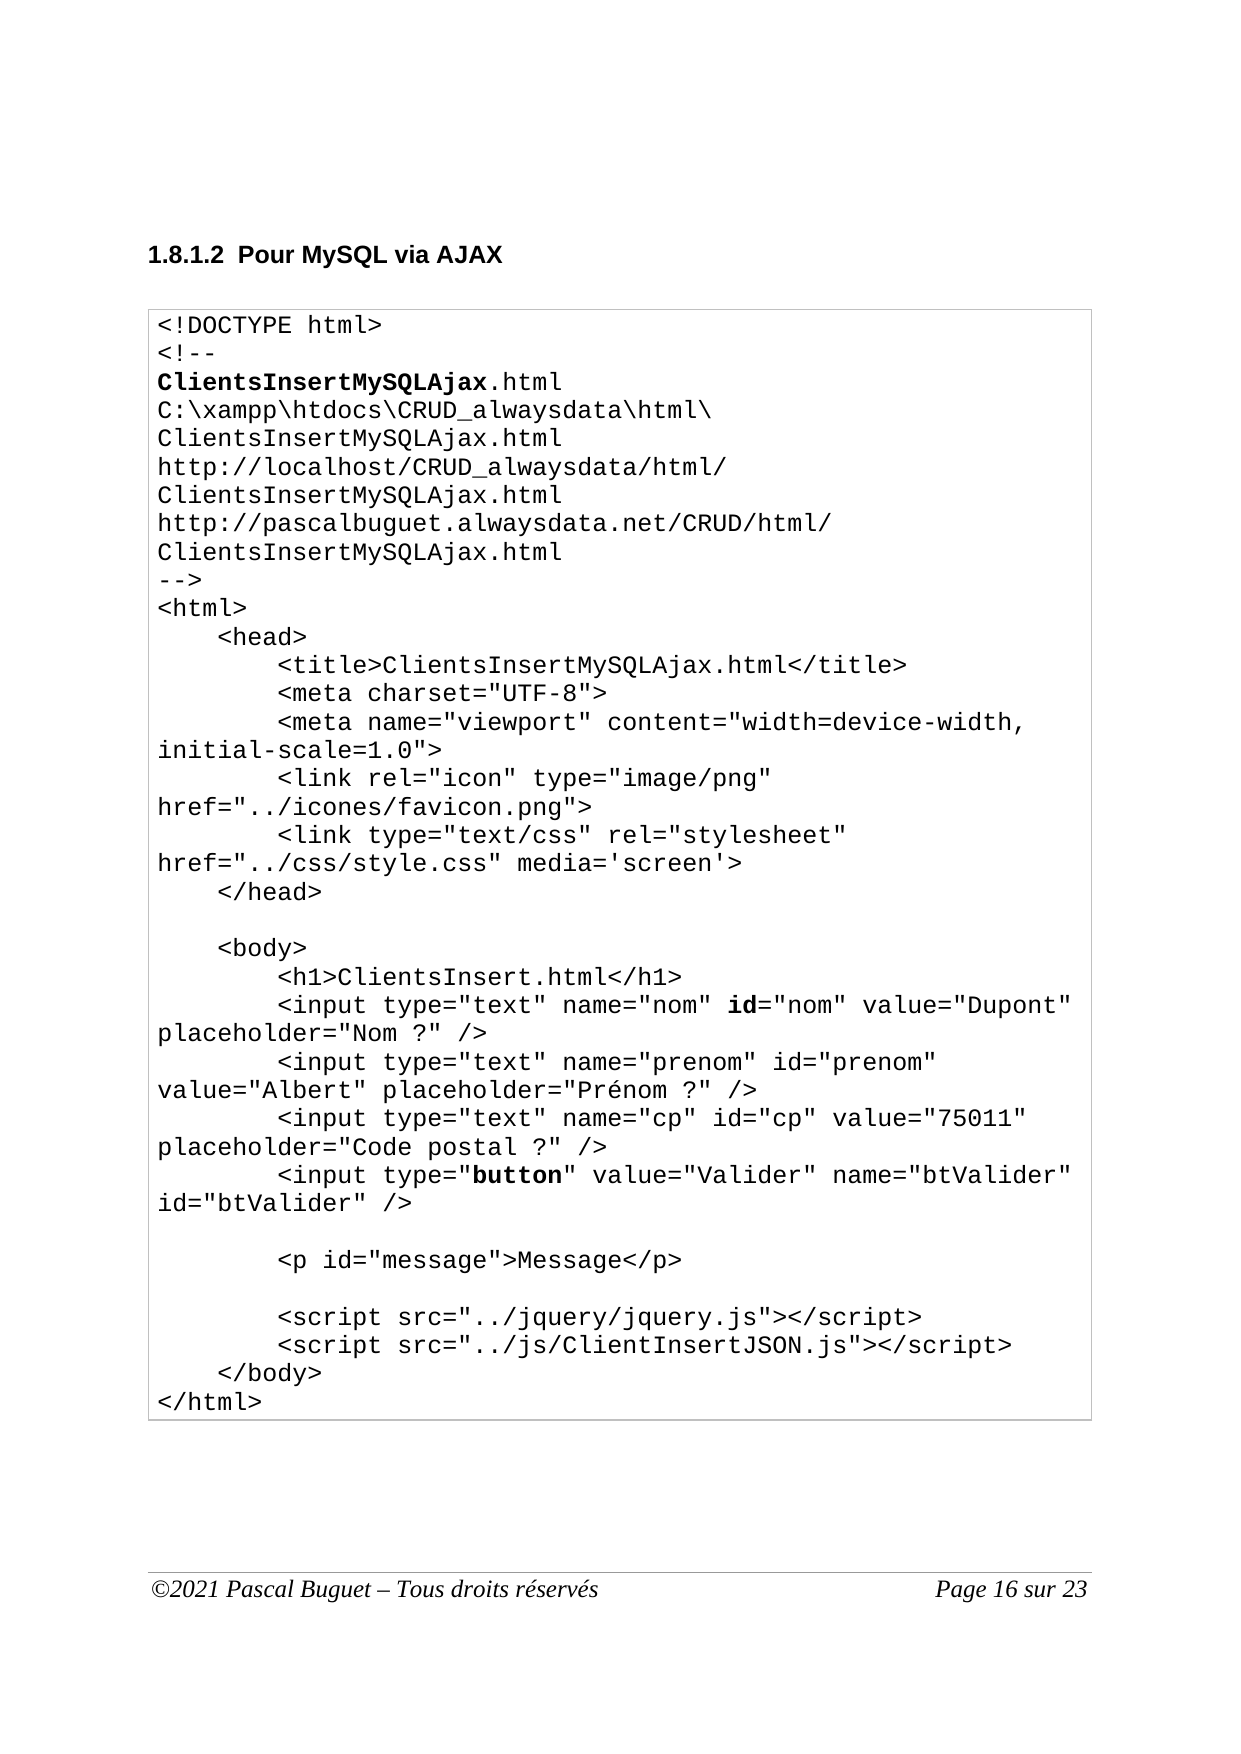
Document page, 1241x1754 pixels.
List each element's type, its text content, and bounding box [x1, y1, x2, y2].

text <script src="../jquery/jquery.js"></script> [149, 1301, 1091, 1329]
text <input type="text" name="prenom" id="prenom" value="Albert" placeholder="Prénom ?" /> [149, 1046, 1091, 1103]
text </head> [149, 876, 1091, 907]
text <input type="button" value="Valider" name="btValider" id="btValider" /> [149, 1159, 1091, 1219]
text </html> [149, 1386, 1091, 1419]
text <title>ClientsInsertMySQLAjax.html</title> [149, 649, 1091, 678]
text <input type="text" name="nom" id="nom" value="Dupont" placeholder="Nom ?" /> [149, 989, 1091, 1046]
text <h1>ClientsInsert.html</h1> [149, 961, 1091, 989]
text <meta charset="UTF-8"> [149, 678, 1091, 706]
text http://pascalbuguet.alwaysdata.net/CRUD/html/ClientsInsertMySQLAjax.html [149, 508, 1091, 564]
text <link rel="icon" type="image/png" href="../icones/favicon.png"> [149, 763, 1091, 819]
text <!-- [149, 338, 1091, 366]
text <meta name="viewport" content="width=device-width, initial-scale=1.0"> [149, 706, 1091, 763]
text <p id="message">Message</p> [149, 1244, 1091, 1276]
text --> [149, 564, 1091, 593]
text <link type="text/css" rel="stylesheet" href="../css/style.css" media='screen'> [149, 819, 1091, 876]
subtitle Pour MySQL via AJAX [148, 240, 1092, 269]
text C:\xampp\htdocs\CRUD_alwaysdata\html\ClientsInsertMySQLAjax.html [149, 394, 1091, 451]
text <script src="../js/ClientInsertJSON.js"></script> [149, 1329, 1091, 1358]
text </body> [149, 1358, 1091, 1386]
text <html> [149, 593, 1091, 621]
text <body> [149, 933, 1091, 961]
text <!DOCTYPE html> [149, 310, 1091, 338]
text ClientsInsertMySQLAjax.html [149, 366, 1091, 394]
text <head> [149, 621, 1091, 649]
text <input type="text" name="cp" id="cp" value="75011" placeholder="Code postal ?" /> [149, 1103, 1091, 1159]
text http://localhost/CRUD_alwaysdata/html/ClientsInsertMySQLAjax.html [149, 451, 1091, 508]
